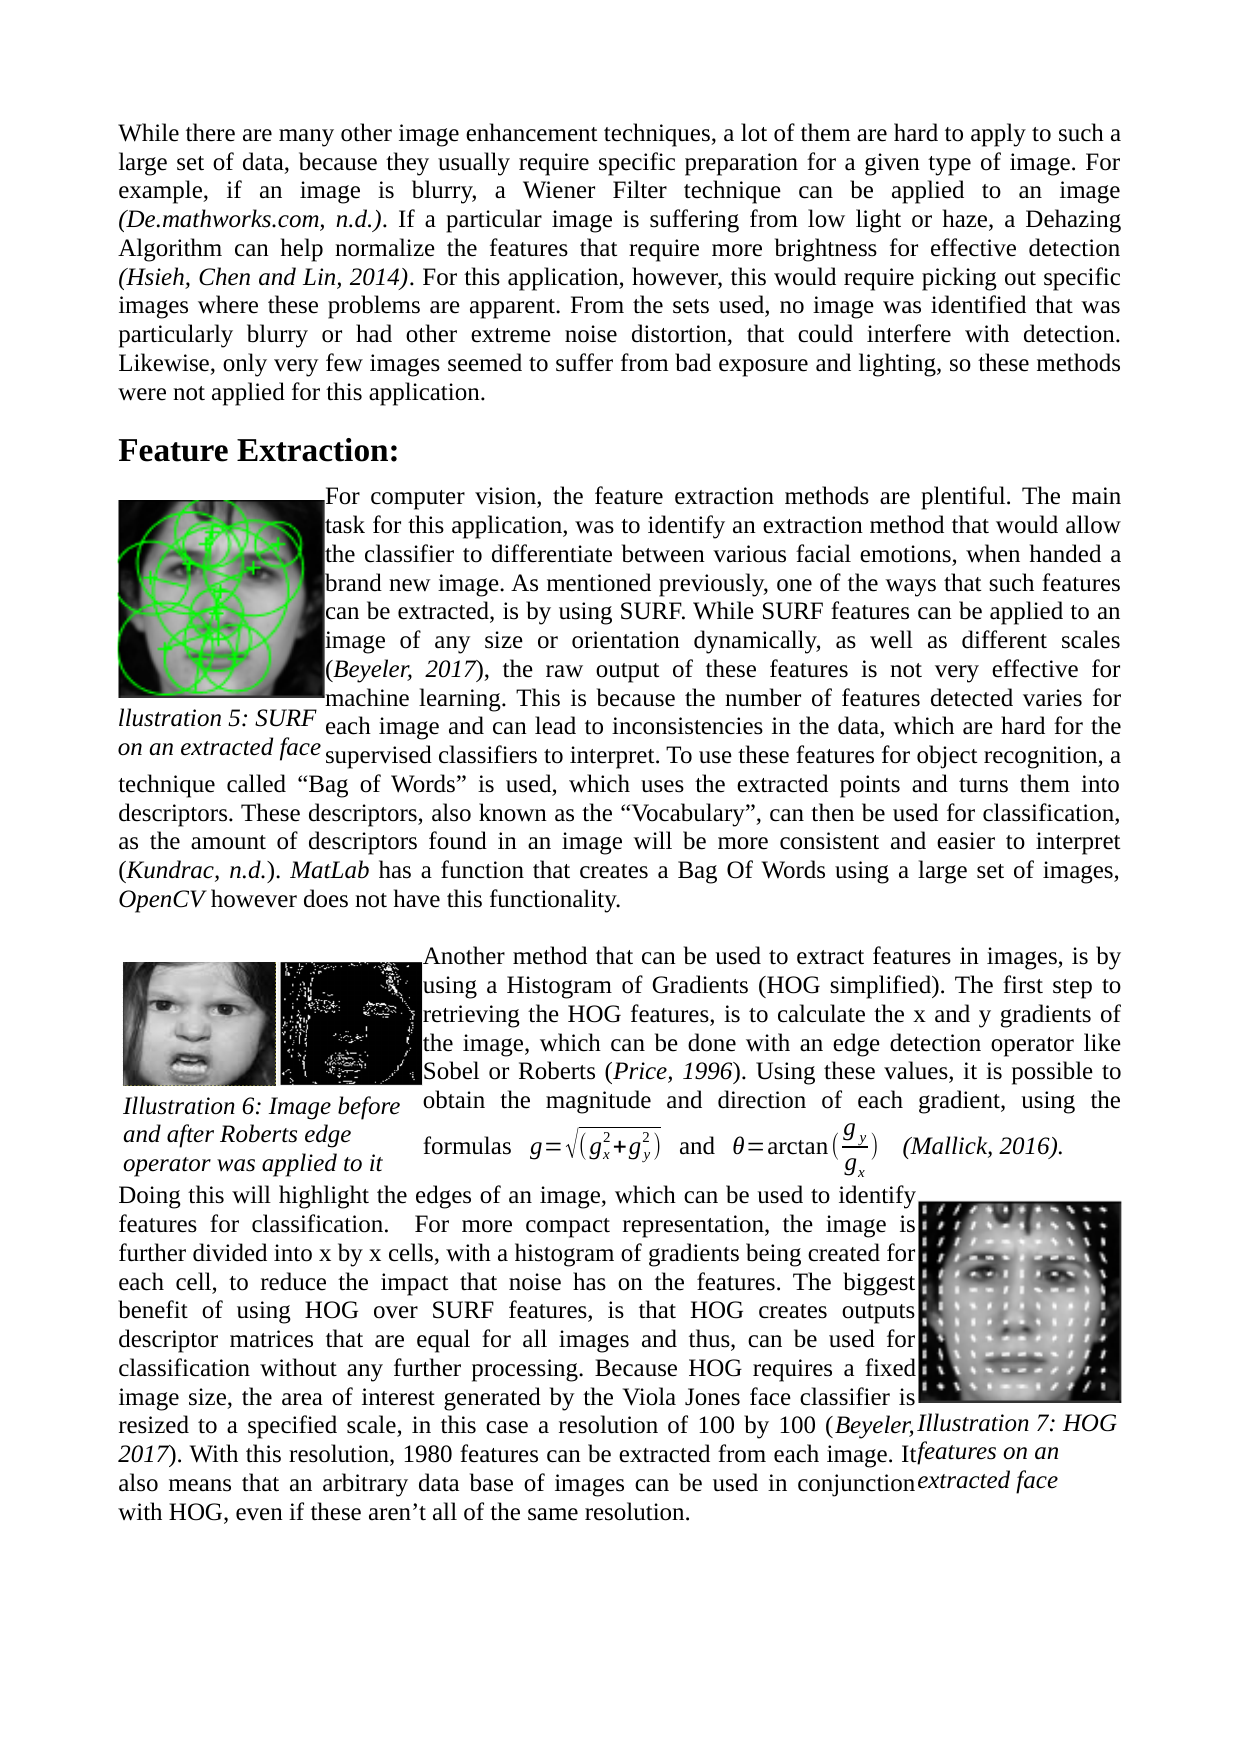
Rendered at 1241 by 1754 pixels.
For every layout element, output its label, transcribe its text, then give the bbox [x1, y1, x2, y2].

text Doing this will highlight the edges of an image, which can be used to identify features for classification. For more compact representation, the image is further divided into x by x cells, with a histogram of gradients being created for each cell, to reduce the impact that noise has on the features. The biggest benefit of using HOG over SURF features, is that HOG creates outputs descriptor matrices that are equal for all images and thus, can be used for classification without any further processing. Because HOG requires a fixed image size, the area of interest generated by the Viola Jones face classifier is resized to a specified scale, in this case a resolution of 100 by 100 (Beyeler, 2017). With this resolution, 1980 features can be extracted from each image. It also means that an arbitrary data base of images can be used in conjunction with HOG, even if these aren’t all of the same resolution. [118, 1180, 1122, 1525]
picture [122, 962, 423, 1086]
text llustration 5: SURF on an extracted face [118, 698, 325, 761]
subtitle Feature Extraction: [118, 431, 1122, 469]
text While there are many other image enhancement techniques, a lot of them are hard to apply to such a large set of data, because they usually require specific preparation for a given type of image. For example, if an image is blurry, a Wiener Filter technique can be applied to an image (De.mathworks.com, n.d.). If a particular image is suffering from low light or haze, a Dehazing Algorithm can help normalize the features that require more brightness for effective detection (Hsieh, Chen and Lin, 2014). For this application, however, this would require picking out specific images where these problems are apparent. From the sets used, no image was identified that was particularly blurry or had other extreme noise distortion, that could interfere with detection. Likewise, only very few images seemed to suffer from bad exposure and lighting, so these methods were not applied for this application. [118, 118, 1122, 406]
picture [917, 1200, 1122, 1403]
text Another method that can be used to extract features in images, is by using a Histogram of Gradients (HOG simplified). The first step to retrieving the HOG features, is to calculate the x and y gradients of the image, which can be done with an edge detection operator like Sobel or Roberts (Price, 1996). Using these values, it is possible to obtain the magnitude and direction of each gradient, using the formulasand (Mallick, 2016). [118, 941, 1122, 1180]
text For computer vision, the feature extraction methods are plentiful. The main task for this application, was to identify an extraction method that would allow the classifier to differentiate between various facial emotions, when handed a brand new image. As mentioned previously, one of the ways that such features can be extracted, is by using SURF. While SURF features can be applied to an image of any size or orientation dynamically, as well as different scales (Beyeler, 2017), the raw output of these features is not very effective for machine learning. This is because the number of features detected varies for each image and can lead to inconsistencies in the data, which are hard for the supervised classifiers to interpret. To use these features for object recognition, a technique called “Bag of Words” is used, which uses the extracted points and turns them into descriptors. These descriptors, also known as the “Vocabulary”, can then be used for classification, as the amount of descriptors found in an image will be more consistent and easier to interpret (Kundrac, n.d.). MatLab has a function that creates a Bag Of Words using a large set of images, OpenCV however does not have this functionality. [118, 481, 1122, 913]
text Illustration 7: HOG features on an extracted face [917, 1403, 1121, 1494]
picture [117, 500, 325, 698]
text Illustration 6: Image before and after Roberts edge operator was applied to it [123, 1086, 423, 1177]
